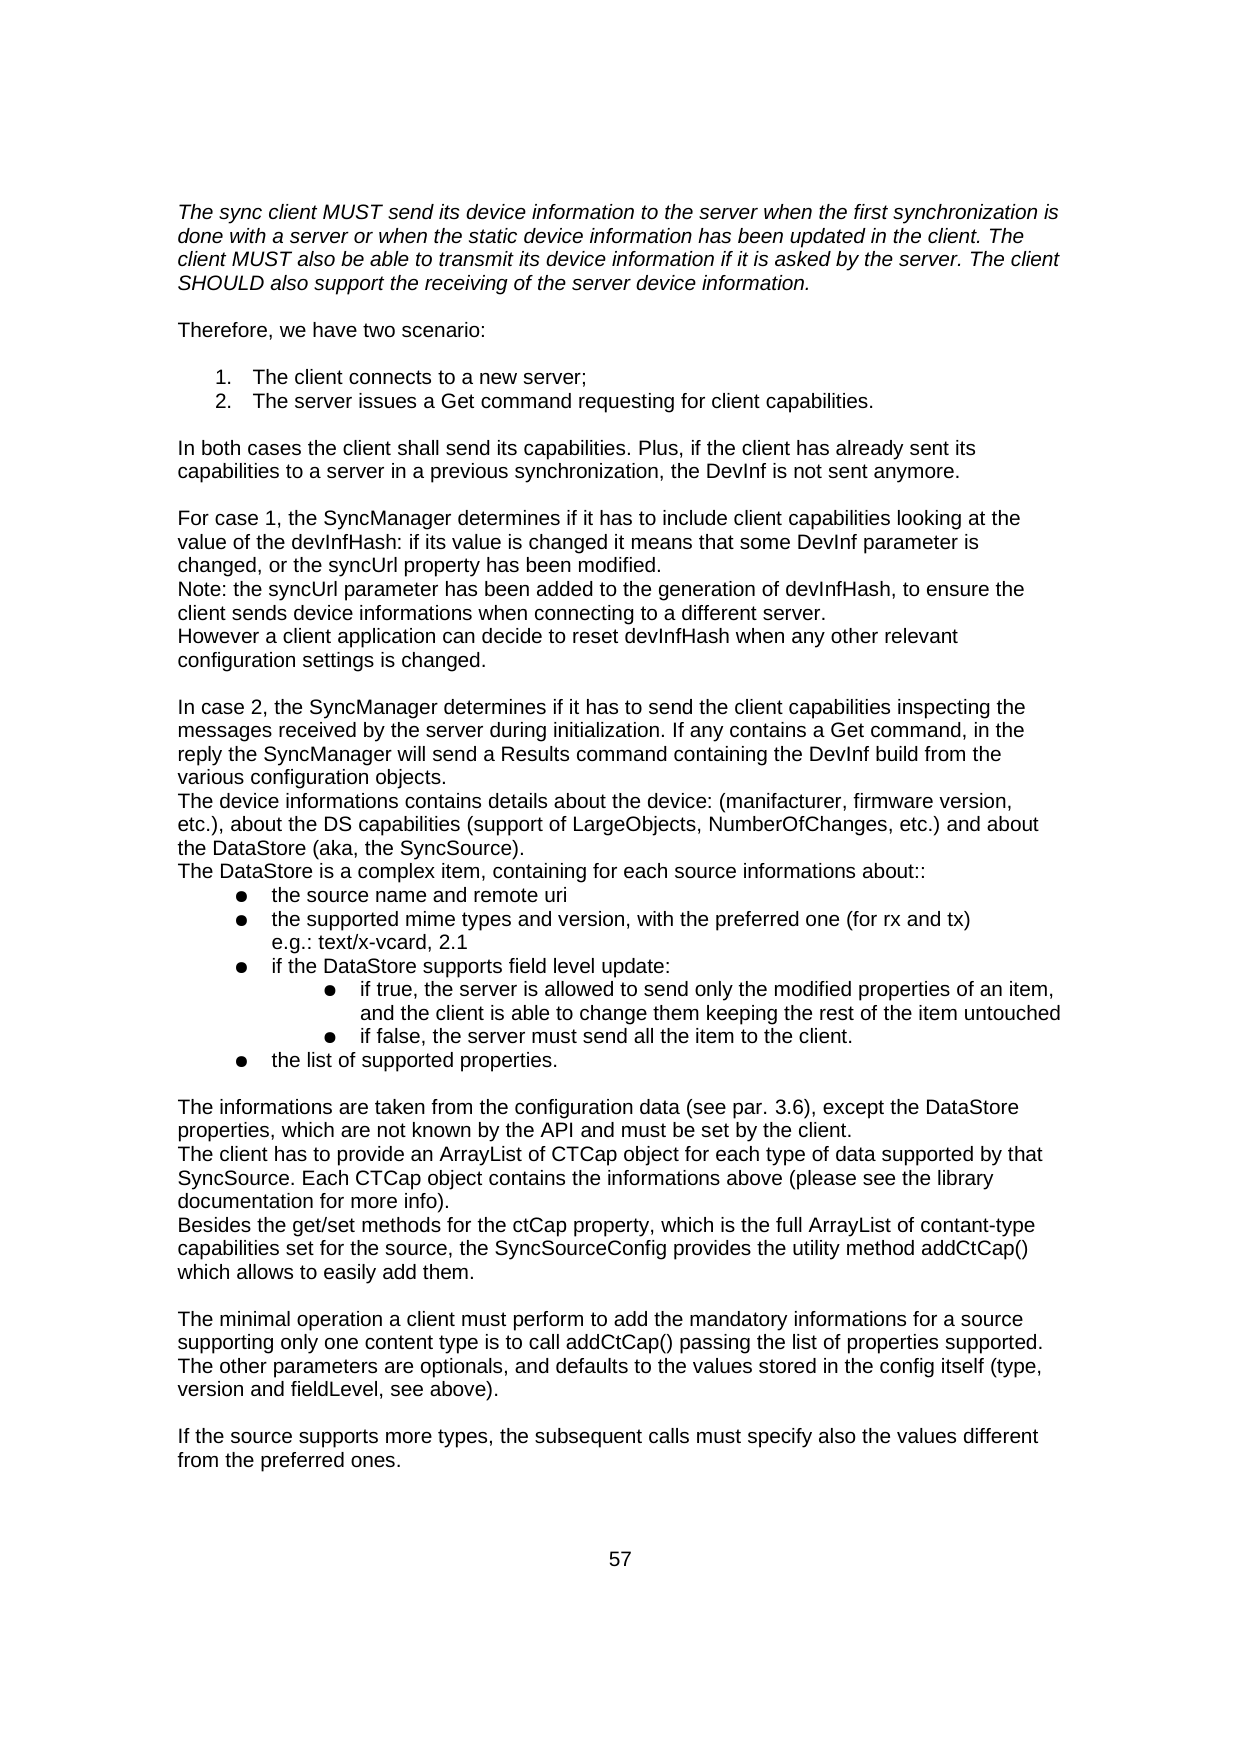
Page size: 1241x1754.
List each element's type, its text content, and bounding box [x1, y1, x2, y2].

list if true, the server is allowed to send only the modified properties of an item, and the client is able to change them keeping the rest of the item untouched [354, 978, 1063, 1025]
text For case 1, the SyncManager determines if it has to include client capabilities looking at the value of the devInfHash: if its value is changed it means that some DevInf parameter is changed, or the syncUrl property has been modified. [177, 507, 1063, 577]
text In case 2, the SyncManager determines if it has to send the client capabilities inspecting the messages received by the server during initialization. If any contains a Get command, in the reply the SyncManager will send a Results command containing the DevInf build from the various configuration objects. [177, 695, 1063, 789]
text The client has to provide an ArrayList of CTCap object for each type of data supported by that SyncSource. Each CTCap object contains the informations above (please see the library documentation for more info). [177, 1142, 1063, 1213]
text However a client application can decide to reset devInfHash when any other relevant configuration settings is changed. [177, 624, 1063, 672]
text The DataStore is a complex item, containing for each source informations about:: [177, 860, 1063, 883]
list the supported mime types and version, with the preferred one (for rx and tx) e.g.: text/x-vcard, 2.1 [266, 907, 1063, 954]
list the source name and remote uri [266, 883, 1063, 907]
text The minimal operation a client must perform to add the mandatory informations for a source supporting only one content type is to call addCtCap() passing the list of properties supported. [177, 1307, 1063, 1354]
list if the DataStore supports field level update: [266, 954, 1063, 978]
text The device informations contains details about the device: (manifacturer, firmware version, etc.), about the DS capabilities (support of LargeObjects, NumberOfChanges, etc.) and about the DataStore (aka, the SyncSource). [177, 789, 1063, 860]
text Besides the get/set methods for the ctCap property, which is the full ArrayList of contant-type capabilities set for the source, the SyncSourceConfig provides the utility method addCtCap() which allows to easily add them. [177, 1213, 1063, 1284]
text The sync client MUST send its device information to the server when the first synchronization is done with a server or when the static device information has been updated in the client. The client MUST also be able to transmit its device information if it is asked by the server. The client SHOULD also support the receiving of the server device information. [177, 201, 1063, 295]
text Note: the syncUrl parameter has been added to the generation of devInfHash, to ensure the client sends device informations when connecting to a different server. [177, 577, 1063, 624]
list if false, the server must send all the item to the client. [354, 1025, 1063, 1048]
text If the source supports more types, the subsequent calls must specify also the values different from the preferred ones. [177, 1425, 1063, 1472]
list The server issues a Get command requesting for client capabilities. [215, 389, 1063, 413]
text The other parameters are optionals, and defaults to the values stored in the config itself (type, version and fieldLevel, see above). [177, 1354, 1063, 1401]
list The client connects to a new server; [215, 366, 1063, 389]
list the list of supported properties. [266, 1048, 1063, 1072]
text Therefore, we have two scenario: [177, 318, 1063, 342]
text The informations are taken from the configuration data (see par. 3.6), except the DataStore properties, which are not known by the API and must be set by the client. [177, 1095, 1063, 1142]
text In both cases the client shall send its capabilities. Plus, if the client has already sent its capabilities to a server in a previous synchronization, the DevInf is not sent anymore. [177, 436, 1063, 483]
